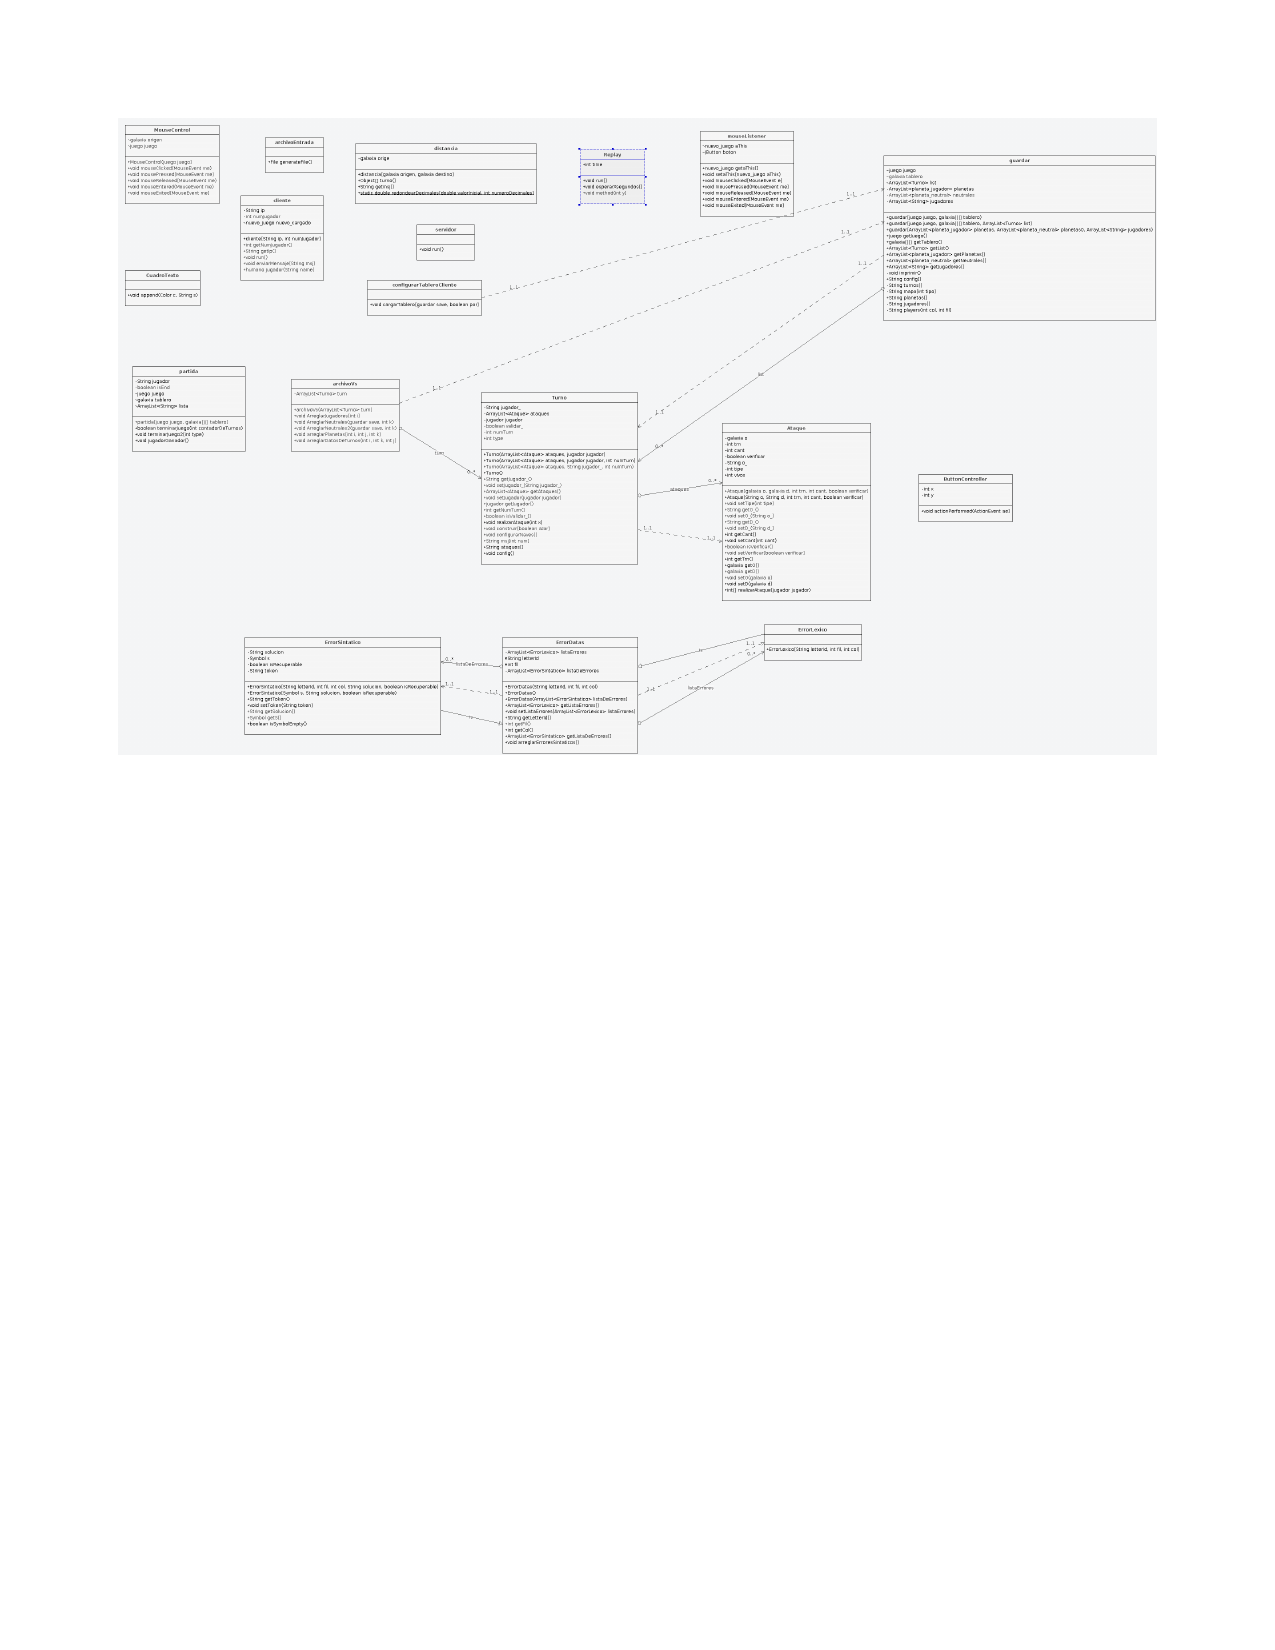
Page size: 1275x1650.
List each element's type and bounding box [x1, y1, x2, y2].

picture [118, 118, 1157, 755]
